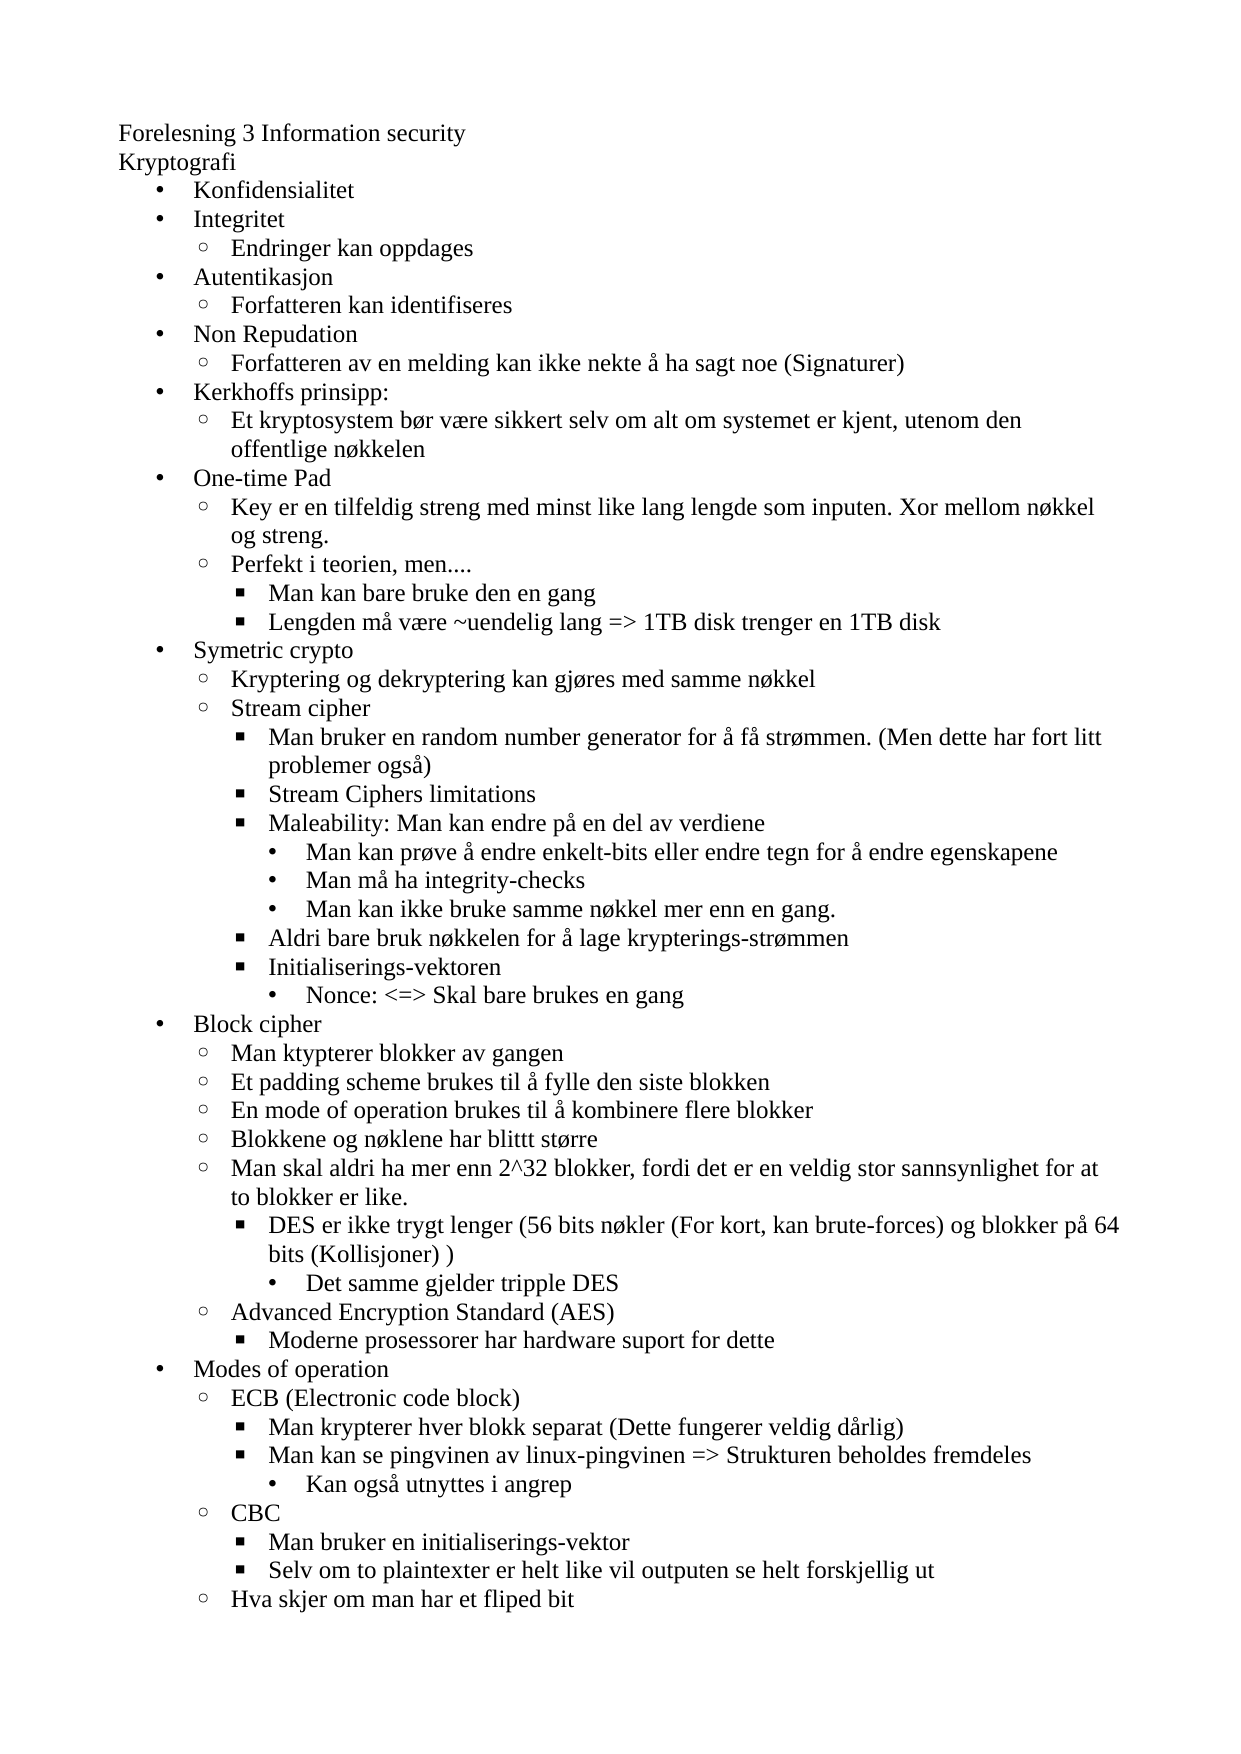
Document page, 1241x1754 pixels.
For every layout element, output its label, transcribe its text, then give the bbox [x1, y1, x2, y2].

list Man må ha integrity-checks [268, 866, 1122, 894]
list Man kan bare bruke den en gang [231, 578, 1122, 607]
list Kan også utnyttes i angrep [268, 1469, 1122, 1498]
list Selv om to plaintexter er helt like vil outputen se helt forskjellig ut [231, 1556, 1122, 1584]
list Maleability: Man kan endre på en del av verdiene [231, 808, 1122, 837]
list Endringer kan oppdages [193, 233, 1122, 262]
list Autentikasjon [156, 262, 1122, 291]
list Forfatteren kan identifiseres [193, 291, 1122, 319]
list Key er en tilfeldig streng med minst like lang lengde som inputen. Xor mellom nøkkel og streng. [193, 492, 1122, 549]
list Perfekt i teorien, men.... [193, 549, 1122, 578]
list CBC [193, 1498, 1122, 1527]
list Man skal aldri ha mer enn 2^32 blokker, fordi det er en veldig stor sannsynlighet for at to blokker er like. [193, 1153, 1122, 1211]
list Kryptering og dekryptering kan gjøres med samme nøkkel [193, 664, 1122, 693]
list Forfatteren av en melding kan ikke nekte å ha sagt noe (Signaturer) [193, 348, 1122, 377]
list Det samme gjelder tripple DES [268, 1268, 1122, 1297]
list Advanced Encryption Standard (AES) [193, 1297, 1122, 1326]
list Initialiserings-vektoren [231, 952, 1122, 981]
list Symetric crypto [156, 636, 1122, 664]
list Stream Ciphers limitations [231, 779, 1122, 808]
list Blokkene og nøklene har blittt større [193, 1124, 1122, 1153]
list Man kan ikke bruke samme nøkkel mer enn en gang. [268, 894, 1122, 923]
list One-time Pad [156, 463, 1122, 492]
list En mode of operation brukes til å kombinere flere blokker [193, 1096, 1122, 1124]
list Modes of operation [156, 1354, 1122, 1383]
list Non Repudation [156, 319, 1122, 348]
list Hva skjer om man har et fliped bit [193, 1584, 1122, 1613]
text Forelesning 3 Information security [118, 118, 1122, 147]
list Nonce: <=> Skal bare brukes en gang [268, 981, 1122, 1009]
list Aldri bare bruk nøkkelen for å lage krypterings-strømmen [231, 923, 1122, 952]
list Man kan prøve å endre enkelt-bits eller endre tegn for å endre egenskapene [268, 837, 1122, 866]
list Et kryptosystem bør være sikkert selv om alt om systemet er kjent, utenom den offentlige nøkkelen [193, 406, 1122, 463]
list Integritet [156, 204, 1122, 233]
list Konfidensialitet [156, 176, 1122, 204]
list Man bruker en random number generator for å få strømmen. (Men dette har fort litt problemer også) [231, 722, 1122, 779]
list Man krypterer hver blokk separat (Dette fungerer veldig dårlig) [231, 1412, 1122, 1441]
list DES er ikke trygt lenger (56 bits nøkler (For kort, kan brute-forces) og blokker på 64 bits (Kollisjoner) ) [231, 1211, 1122, 1268]
list Stream cipher [193, 693, 1122, 722]
list Kerkhoffs prinsipp: [156, 377, 1122, 406]
list Man bruker en initialiserings-vektor [231, 1527, 1122, 1556]
list Man ktypterer blokker av gangen [193, 1038, 1122, 1067]
list ECB (Electronic code block) [193, 1383, 1122, 1412]
text Kryptografi [118, 147, 1122, 176]
list Moderne prosessorer har hardware suport for dette [231, 1326, 1122, 1354]
list Man kan se pingvinen av linux-pingvinen => Strukturen beholdes fremdeles [231, 1441, 1122, 1469]
list Lengden må være ~uendelig lang => 1TB disk trenger en 1TB disk [231, 607, 1122, 636]
list Et padding scheme brukes til å fylle den siste blokken [193, 1067, 1122, 1096]
list Block cipher [156, 1009, 1122, 1038]
